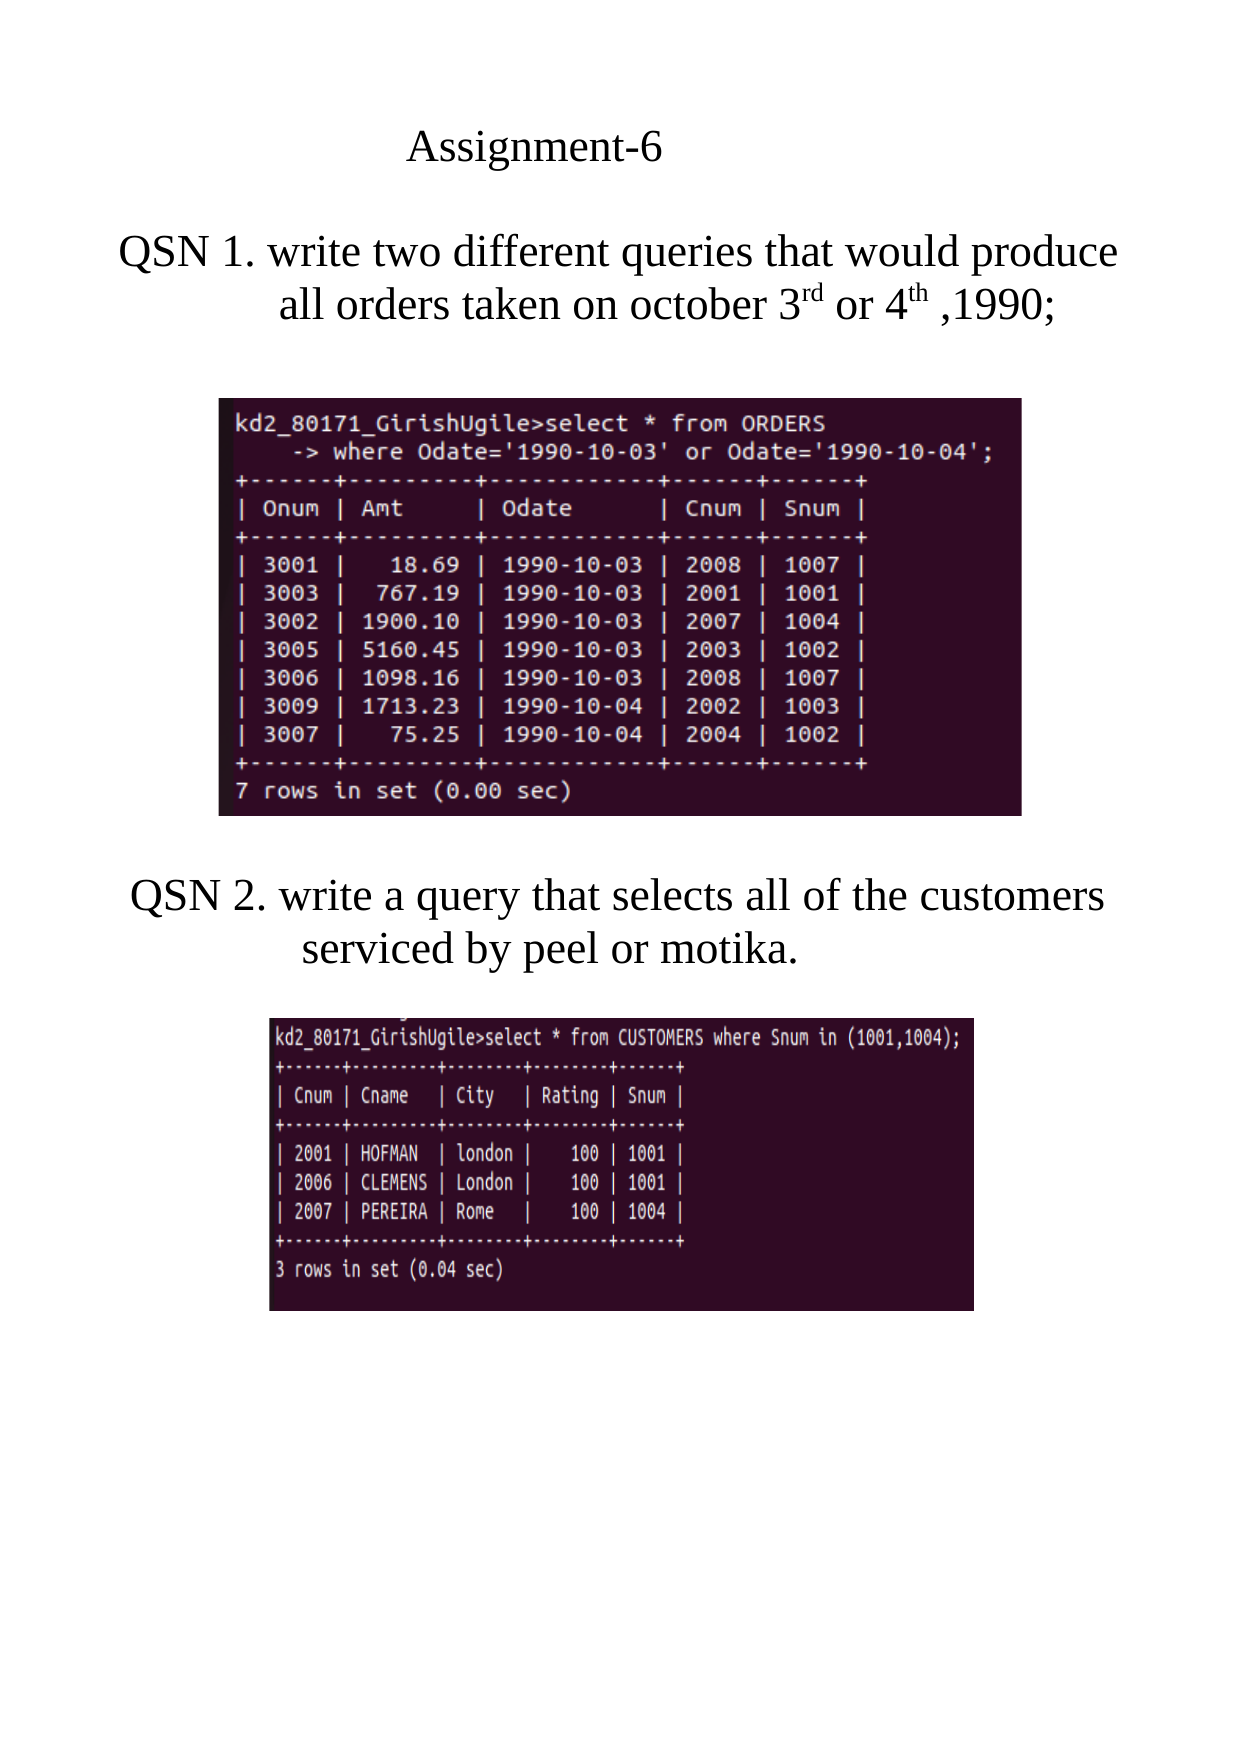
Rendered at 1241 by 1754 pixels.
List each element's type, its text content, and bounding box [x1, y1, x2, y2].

text QSN 1. write two different queries that would produce [118, 223, 1122, 276]
text all orders taken on october 3rd or 4th ,1990; [118, 276, 1122, 329]
text QSN 2. write a query that selects all of the customers [118, 868, 1122, 921]
picture [218, 398, 1022, 816]
picture [269, 1018, 974, 1311]
text serviced by peel or motika. [118, 921, 1122, 973]
text Assignment-6 [118, 118, 1122, 171]
